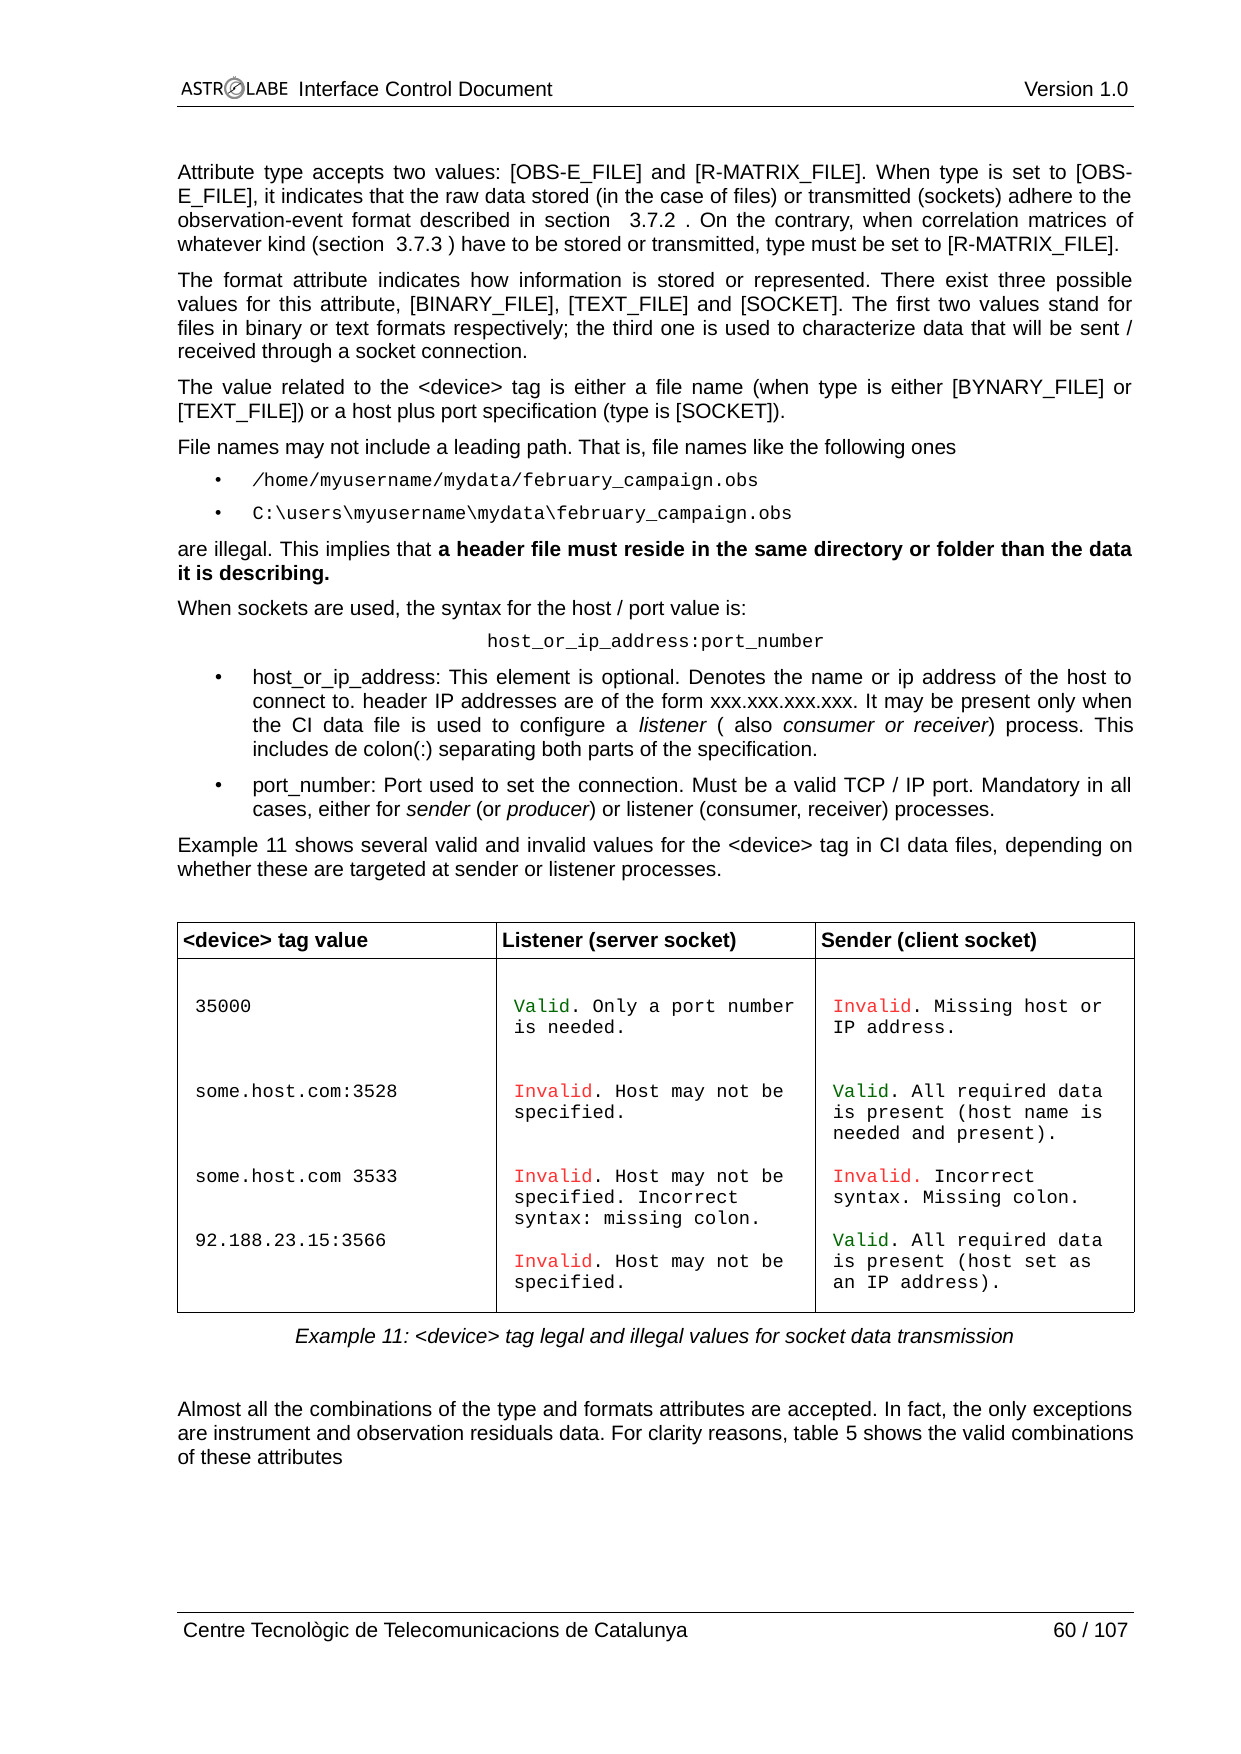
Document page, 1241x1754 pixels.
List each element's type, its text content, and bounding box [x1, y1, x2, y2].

text Attribute type accepts two values: [OBS-E_FILE] and [R-MATRIX_FILE]. When type is set to [OBS-E_FILE], it indicates that the raw data stored (in the case of files) or transmitted (sockets) adhere to the observation-event format described in section 3.7.2. On the contrary, when correlation matrices of whatever kind (section 3.7.3) have to be stored or transmitted, type must be set to [R-MATRIX_FILE]. [177, 160, 1134, 256]
table_header Sender (client socket) [816, 923, 1134, 957]
text When sockets are used, the syntax for the host / port value is: [177, 596, 1134, 620]
picture [181, 76, 288, 99]
text The value related to the <device> tag is either a file name (when type is either [BYNARY_FILE] or [TEXT_FILE]) or a host plus port specification (type is [SOCKET]). [177, 375, 1134, 423]
table_cell Invalid. Missing host or IP address. Valid. All required data is present (host name is needed and present). Invalid. Incorrect syntax. Missing colon. Valid. All required data is present (host set as an IP address). [816, 959, 1134, 1312]
list host_or_ip_address: This element is optional. Denotes the name or ip address of the host to connect to. header IP addresses are of the form xxx.xxx.xxx.xxx. It may be present only when the CI data file is used to configure a listener ( also consumer or receiver) process. This includes de colon(:) separating both parts of the specification. [215, 665, 1134, 761]
text Almost all the combinations of the type and formats attributes are accepted. In fact, the only exceptions are instrument and observation residuals data. For clarity reasons, table 5 shows the valid combinations of these attributes [177, 1397, 1134, 1469]
text Example 11: <device> tag legal and illegal values for socket data transmission [177, 1324, 1134, 1348]
text Example 11 shows several valid and invalid values for the <device> tag in CI data files, depending on whether these are targeted at sender or listener processes. [177, 832, 1134, 880]
text are illegal. This implies that a header file must reside in the same directory or folder than the data it is describing. [177, 536, 1134, 584]
table_header Listener (server socket) [497, 923, 815, 957]
list port_number: Port used to set the connection. Must be a valid TCP / IP port. Mandatory in all cases, either for sender (or producer) or listener (consumer, receiver) processes. [215, 773, 1134, 821]
table_cell 35000 some.host.com:3528 some.host.com 3533 92.188.23.15:3566 [178, 959, 496, 1312]
table_cell Valid. Only a port number is needed. Invalid. Host may not be specified. Invalid. Host may not be specified. Incorrect syntax: missing colon. Invalid. Host may not be specified. [497, 959, 815, 1312]
list C:\users\myusername\mydata\february_campaign.obs [215, 503, 1134, 525]
text host_or_ip_address:port_number [177, 632, 1134, 653]
text The format attribute indicates how information is stored or represented. There exist three possible values for this attribute, [BINARY_FILE], [TEXT_FILE] and [SOCKET]. The first two values stand for files in binary or text formats respectively; the third one is used to characterize data that will be sent / received through a socket connection. [177, 267, 1134, 363]
list /home/myusername/mydata/february_campaign.obs [215, 470, 1134, 492]
text File names may not include a leading path. That is, file names like the following ones [177, 435, 1134, 459]
table_header <device> tag value [178, 923, 496, 957]
